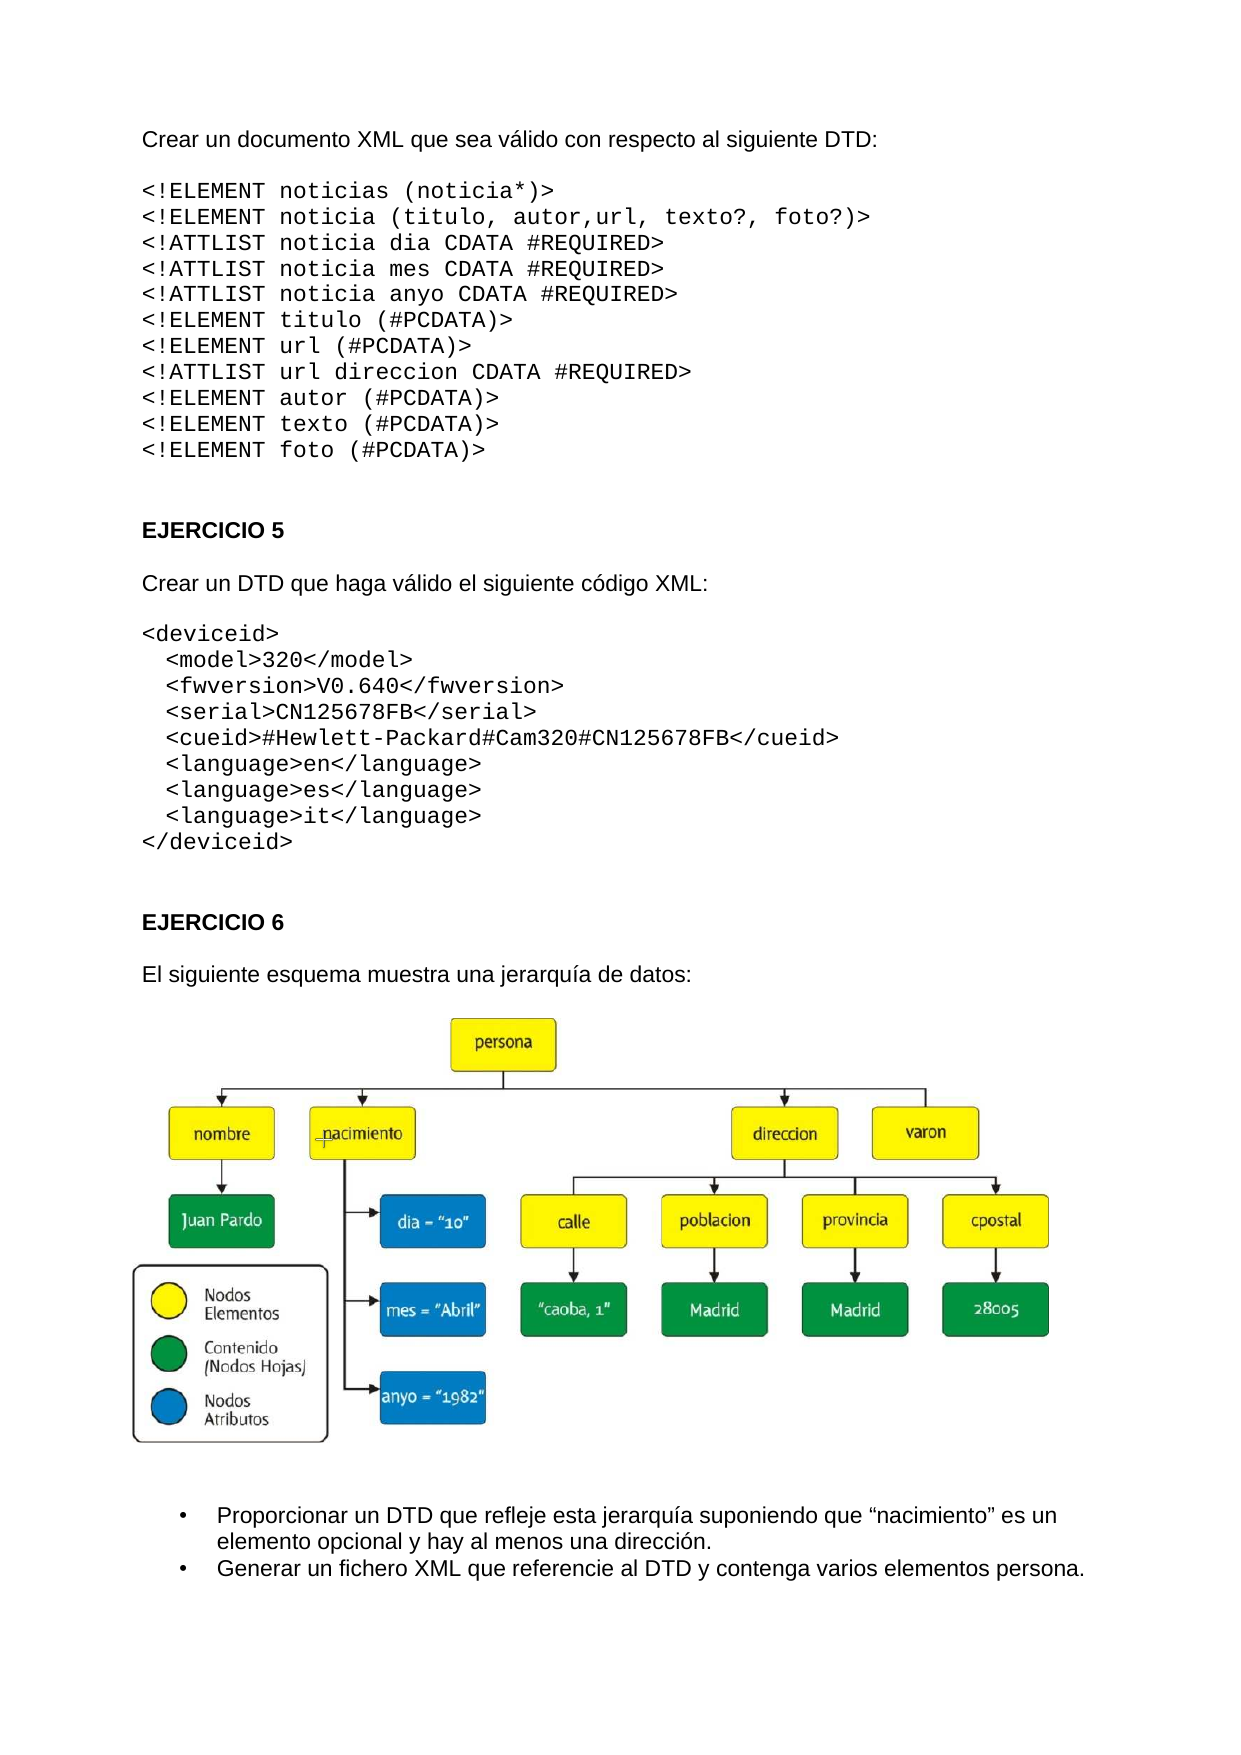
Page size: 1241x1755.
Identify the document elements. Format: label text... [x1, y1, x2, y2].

text <!ELEMENT autor (#PCDATA)> [142, 387, 1097, 412]
text Crear un documento XML que sea válido con respecto al siguiente DTD: [142, 126, 1097, 153]
text <!ELEMENT titulo (#PCDATA)> [142, 309, 1097, 335]
text <serial>CN125678FB</serial> [165, 700, 1097, 726]
text <!ATTLIST noticia anyo CDATA #REQUIRED> [142, 283, 1097, 309]
text <model>320</model> [165, 648, 1097, 674]
text <!ELEMENT texto (#PCDATA)> [142, 412, 1097, 438]
list Proporcionar un DTD que refleje esta jerarquía suponiendo que “nacimiento” es un elemento opcional y hay al menos una dirección. [179, 1502, 1097, 1554]
text <!ELEMENT noticias (noticia*)> [142, 179, 1097, 205]
text <language>en</language> [165, 752, 1097, 778]
text <cueid>#Hewlett-Packard#Cam320#CN125678FB</cueid> [165, 726, 1097, 752]
text <!ELEMENT noticia (titulo, autor,url, texto?, foto?)> [142, 205, 1097, 231]
picture [107, 1000, 1063, 1449]
text <!ELEMENT url (#PCDATA)> [142, 335, 1097, 361]
text El siguiente esquema muestra una jerarquía de datos: [142, 961, 1097, 988]
text <!ATTLIST url direccion CDATA #REQUIRED> [142, 361, 1097, 387]
text <fwversion>V0.640</fwversion> [165, 674, 1097, 700]
text <!ELEMENT foto (#PCDATA)> [142, 438, 1097, 464]
text EJERCICIO 6 [142, 909, 1097, 935]
text </deviceid> [142, 830, 1097, 856]
text <!ATTLIST noticia dia CDATA #REQUIRED> [142, 231, 1097, 257]
text EJERCICIO 5 [142, 517, 1097, 543]
text <deviceid> [142, 622, 1097, 648]
list Generar un fichero XML que referencie al DTD y contenga varios elementos persona. [179, 1554, 1097, 1581]
text Crear un DTD que haga válido el siguiente código XML: [142, 570, 1097, 596]
text <language>es</language> [165, 778, 1097, 804]
text <language>it</language> [165, 804, 1097, 830]
text <!ATTLIST noticia mes CDATA #REQUIRED> [142, 257, 1097, 283]
